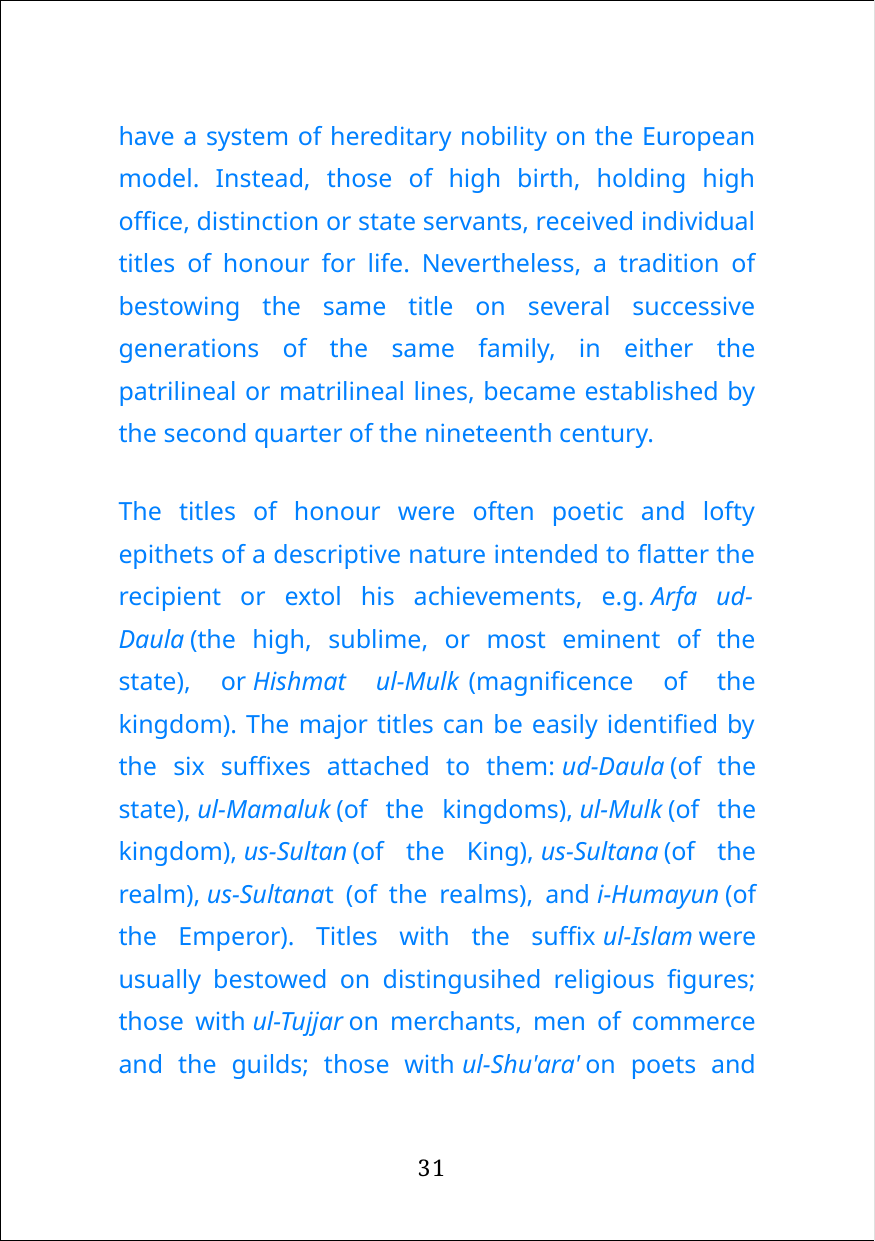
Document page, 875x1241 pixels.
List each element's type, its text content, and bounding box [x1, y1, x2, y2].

text have a system of hereditary nobility on the European model. Instead, those of high birth, holding high office, distinction or state servants, received individual titles of honour for life. Nevertheless, a tradition of bestowing the same title on several successive generations of the same family, in either the patrilineal or matrilineal lines, became established by the second quarter of the nineteenth century. The titles of honour were often poetic and lofty epithets of a descriptive nature intended to flatter the recipient or extol his achievements, e.g. Arfa ud-Daula (the high, sublime, or most eminent of the state), or Hishmat ul-Mulk (magnificence of the kingdom). The major titles can be easily identified by the six suffixes attached to them: ud-Daula (of the state), ul-Mamaluk (of the kingdoms), ul-Mulk (of the kingdom), us-Sultan (of the King), us-Sultana (of the realm), us-Sultanat (of the realms), and i-Humayun (of the Emperor). Titles with the suffix ul-Islam were usually bestowed on distingusihed religious figures; those with ul-Tujjar on merchants, men of commerce and the guilds; those with ul-Shu'ara' on poets and [118, 118, 756, 1080]
